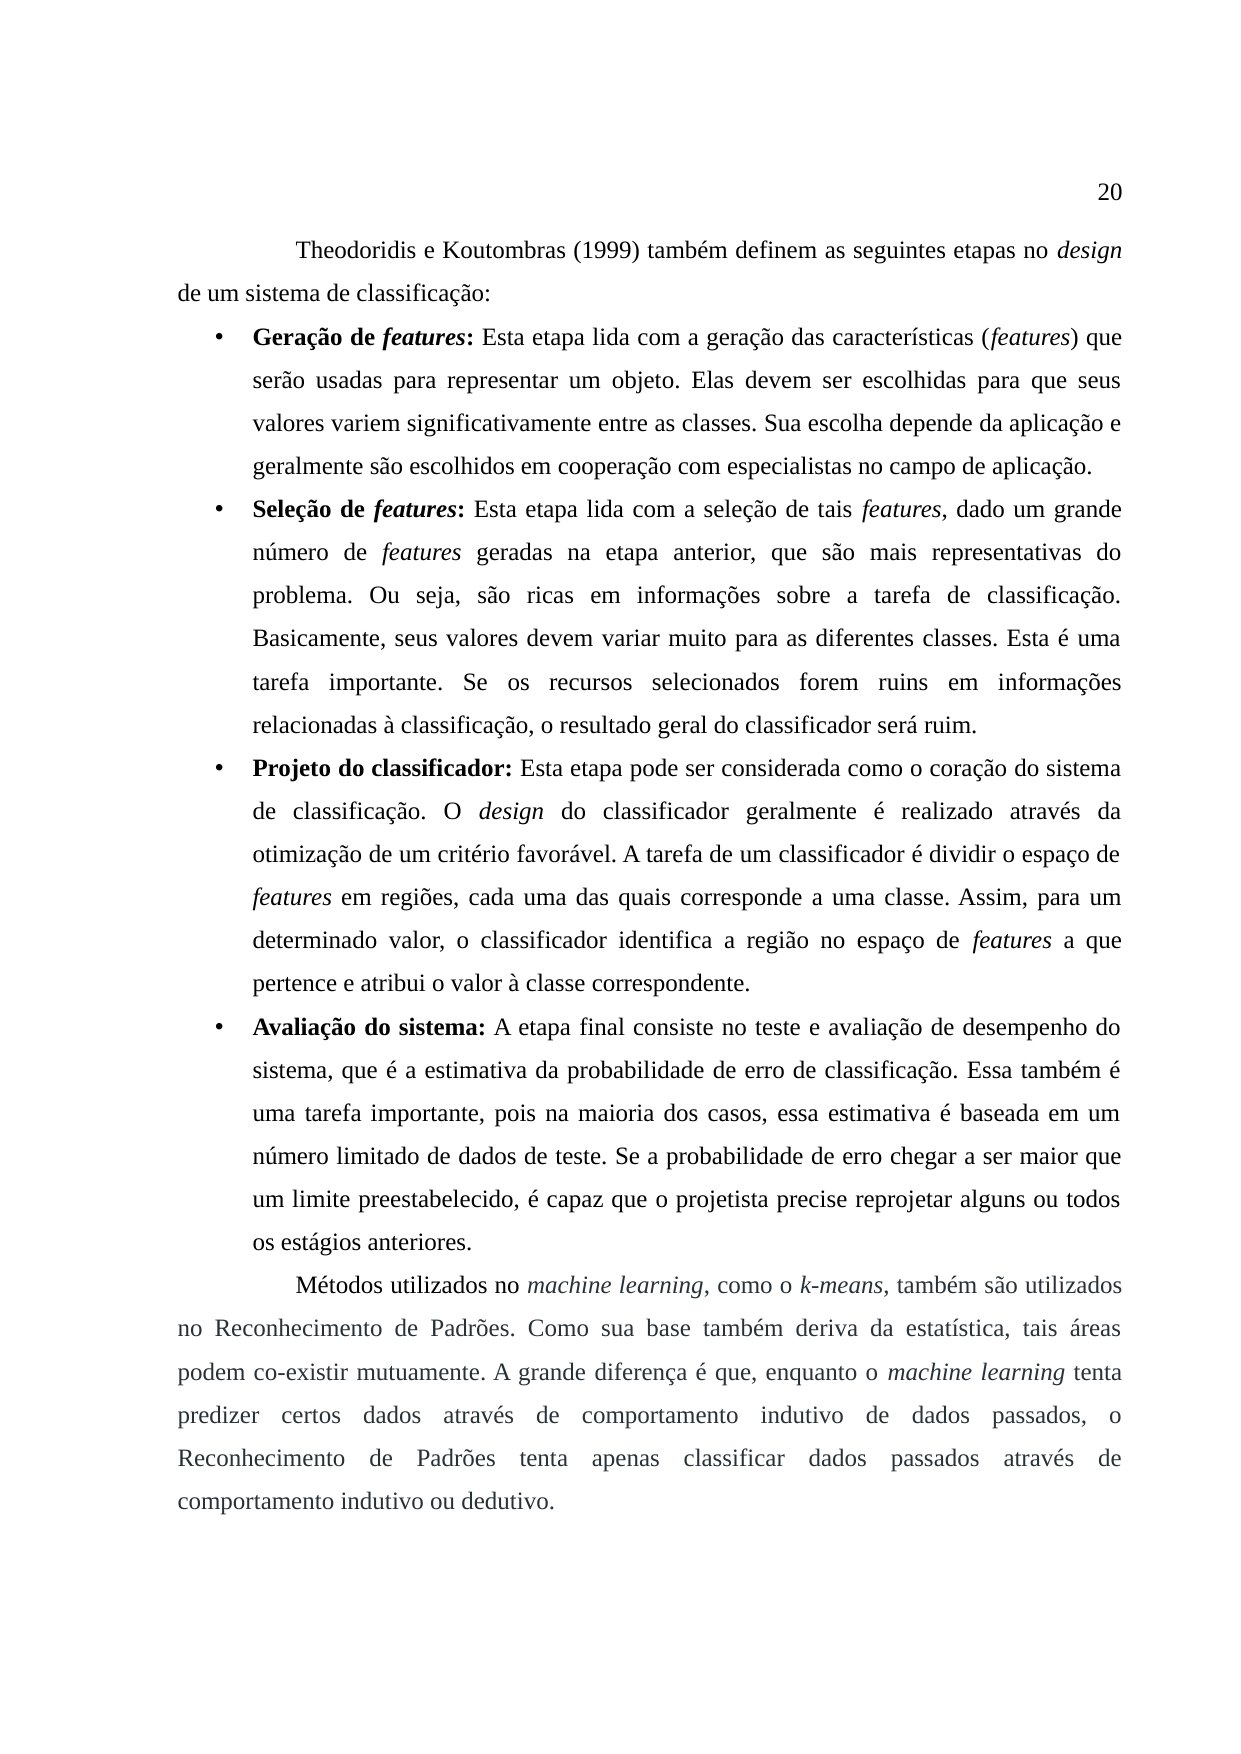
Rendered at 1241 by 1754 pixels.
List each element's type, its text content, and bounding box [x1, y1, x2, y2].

list Projeto do classificador: Esta etapa pode ser considerada como o coração do sistema de classificação. O design do classificador geralmente é realizado através da otimização de um critério favorável. A tarefa de um classificador é dividir o espaço de features em regiões, cada uma das quais corresponde a uma classe. Assim, para um determinado valor, o classificador identifica a região no espaço de features a que pertence e atribui o valor à classe correspondente. [215, 753, 1122, 997]
list Seleção de features: Esta etapa lida com a seleção de tais features, dado um grande número de features geradas na etapa anterior, que são mais representativas do problema. Ou seja, são ricas em informações sobre a tarefa de classificação. Basicamente, seus valores devem variar muito para as diferentes classes. Esta é uma tarefa importante. Se os recursos selecionados forem ruins em informações relacionadas à classificação, o resultado geral do classificador será ruim. [215, 494, 1122, 738]
list Avaliação do sistema: A etapa final consiste no teste e avaliação de desempenho do sistema, que é a estimativa da probabilidade de erro de classificação. Essa também é uma tarefa importante, pois na maioria dos casos, essa estimativa é baseada em um número limitado de dados de teste. Se a probabilidade de erro chegar a ser maior que um limite preestabelecido, é capaz que o projetista precise reprojetar alguns ou todos os estágios anteriores. [215, 1012, 1122, 1256]
text Theodoridis e Koutombras (1999) também definem as seguintes etapas no design de um sistema de classificação: [177, 235, 1122, 307]
text Métodos utilizados no machine learning, como o k-means, também são utilizados no Reconhecimento de Padrões. Como sua base também deriva da estatística, tais áreas podem co-existir mutuamente. A grande diferença é que, enquanto o machine learning tenta predizer certos dados através de comportamento indutivo de dados passados, o Reconhecimento de Padrões tenta apenas classificar dados passados através de comportamento indutivo ou dedutivo. [177, 1270, 1122, 1515]
list Geração de features: Esta etapa lida com a geração das características (features) que serão usadas para representar um objeto. Elas devem ser escolhidas para que seus valores variem significativamente entre as classes. Sua escolha depende da aplicação e geralmente são escolhidos em cooperação com especialistas no campo de aplicação. [215, 322, 1122, 480]
